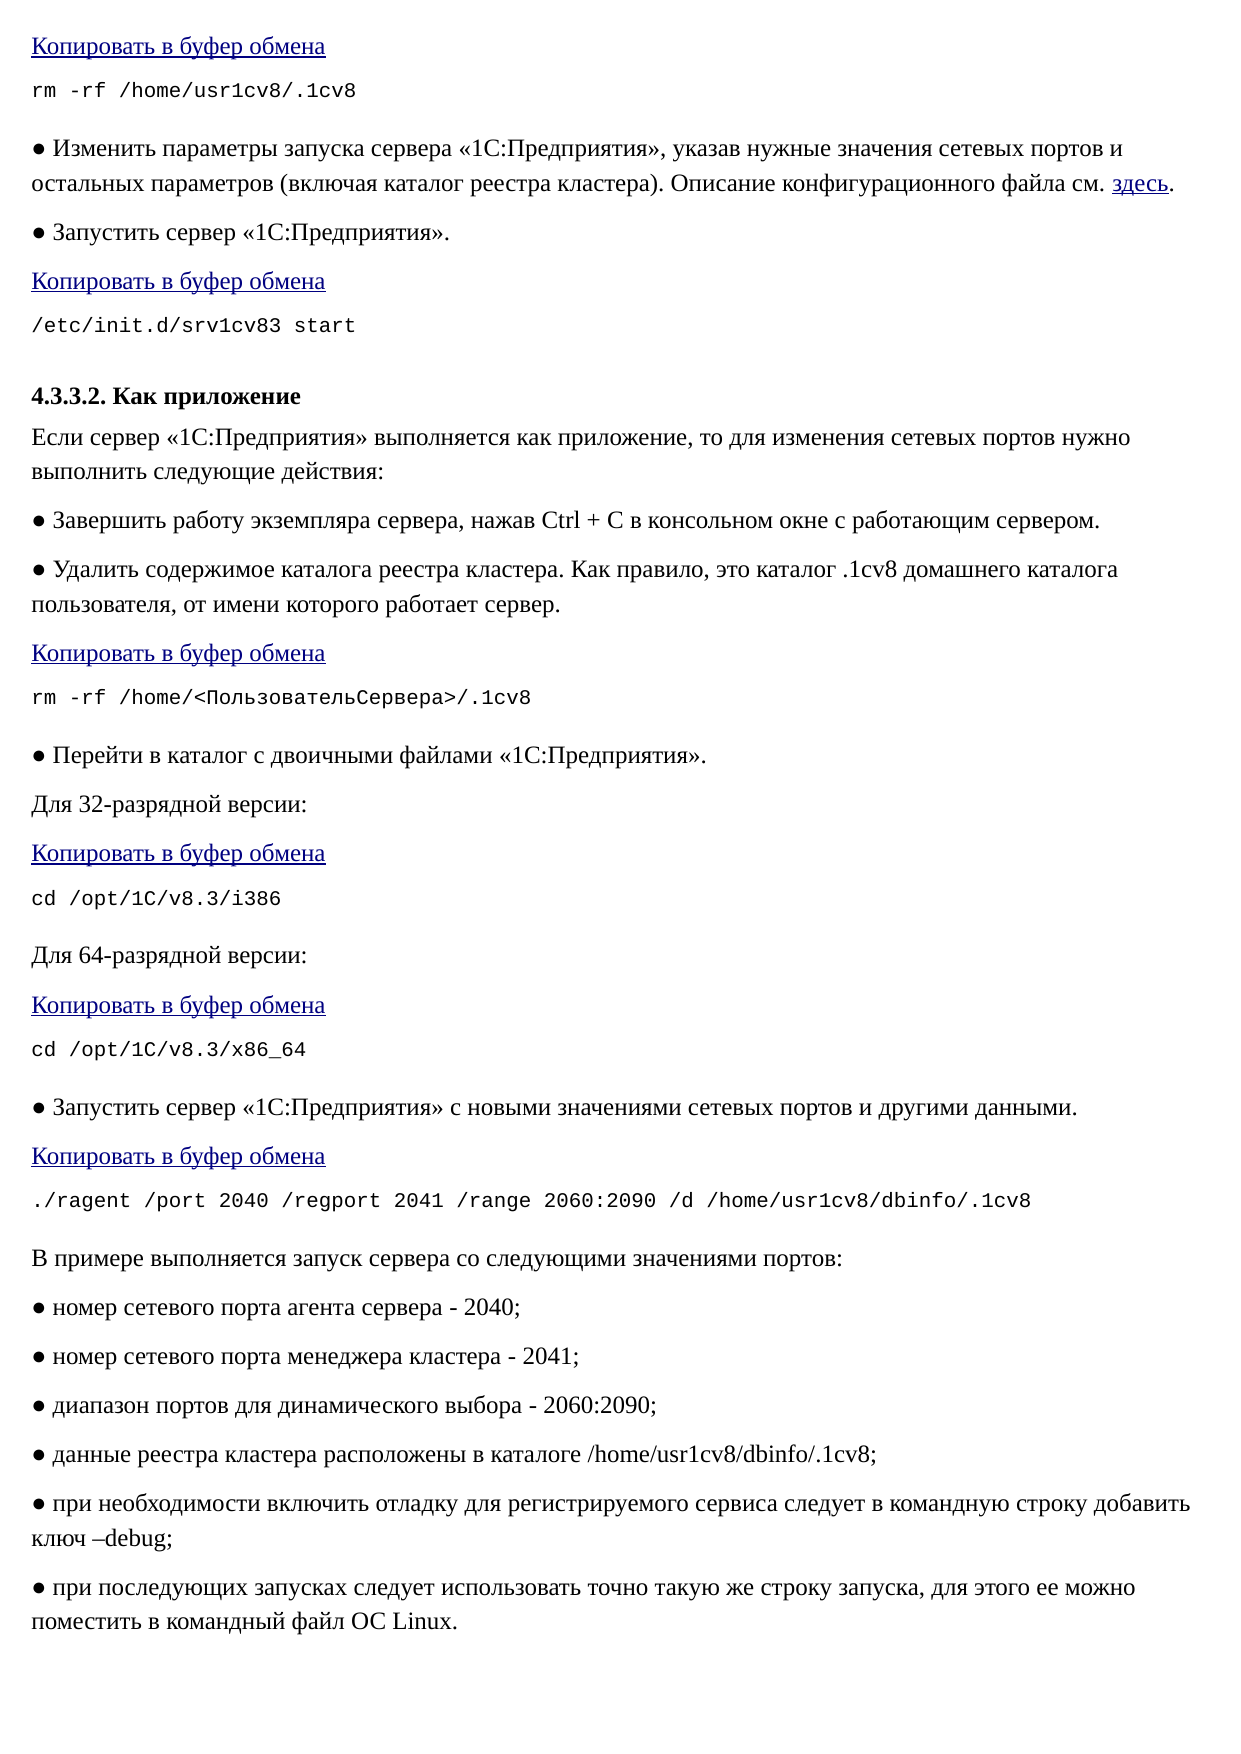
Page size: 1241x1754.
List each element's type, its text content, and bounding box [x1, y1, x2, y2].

text ● при последующих запусках следует использовать точно такую же строку запуска, для этого ее можно поместить в командный файл ОС Linux. [31, 1572, 1212, 1635]
subtitle 4.3.3.2. Как приложение [31, 381, 1212, 409]
text ● Завершить работу экземпляра сервера, нажав Ctrl + C в консольном окне с работающим сервером. [31, 506, 1212, 534]
text В примере выполняется запуск сервера со следующими значениями портов: [31, 1243, 1212, 1272]
text ● номер сетевого порта менеджера кластера ‑ 2041; [31, 1341, 1212, 1370]
text Копировать в буфер обмена [31, 838, 1212, 867]
text rm -rf /home/<ПользовательСервера>/.1cv8 [31, 687, 1212, 711]
text ● при необходимости включить отладку для регистрируемого сервиса следует в командную строку добавить ключ –debug; [31, 1488, 1212, 1552]
text Копировать в буфер обмена [31, 266, 1212, 295]
text ● Запустить сервер «1С:Предприятия». [31, 217, 1212, 246]
text rm -rf /home/usr1cv8/.1cv8 [31, 80, 1212, 104]
text ● данные реестра кластера расположены в каталоге /home/usr1cv8/dbinfo/.1cv8; [31, 1439, 1212, 1468]
text cd /opt/1C/v8.3/i386 [31, 887, 1212, 911]
text Копировать в буфер обмена [31, 31, 1212, 60]
text /etc/init.d/srv1cv83 start [31, 315, 1212, 339]
text ● номер сетевого порта агента сервера ‑ 2040; [31, 1292, 1212, 1321]
text cd /opt/1C/v8.3/x86_64 [31, 1039, 1212, 1062]
text Если сервер «1С:Предприятия» выполняется как приложение, то для изменения сетевых портов нужно выполнить следующие действия: [31, 422, 1212, 485]
text ● Удалить содержимое каталога реестра кластера. Как правило, это каталог .1cv8 домашнего каталога пользователя, от имени которого работает сервер. [31, 554, 1212, 618]
text Копировать в буфер обмена [31, 990, 1212, 1018]
text ● Запустить сервер «1С:Предприятия» с новыми значениями сетевых портов и другими данными. [31, 1092, 1212, 1121]
text ./ragent /port 2040 /regport 2041 /range 2060:2090 /d /home/usr1cv8/dbinfo/.1cv8 [31, 1190, 1212, 1214]
text ● диапазон портов для динамического выбора ‑ 2060:2090; [31, 1390, 1212, 1419]
text Для 64-разрядной версии: [31, 941, 1212, 969]
text Для 32-разрядной версии: [31, 789, 1212, 818]
text Копировать в буфер обмена [31, 638, 1212, 667]
text ● Изменить параметры запуска сервера «1С:Предприятия», указав нужные значения сетевых портов и остальных параметров (включая каталог реестра кластера). Описание конфигурационного файла см. здесь. [31, 133, 1212, 197]
text ● Перейти в каталог с двоичными файлами «1С:Предприятия». [31, 740, 1212, 769]
text Копировать в буфер обмена [31, 1141, 1212, 1170]
